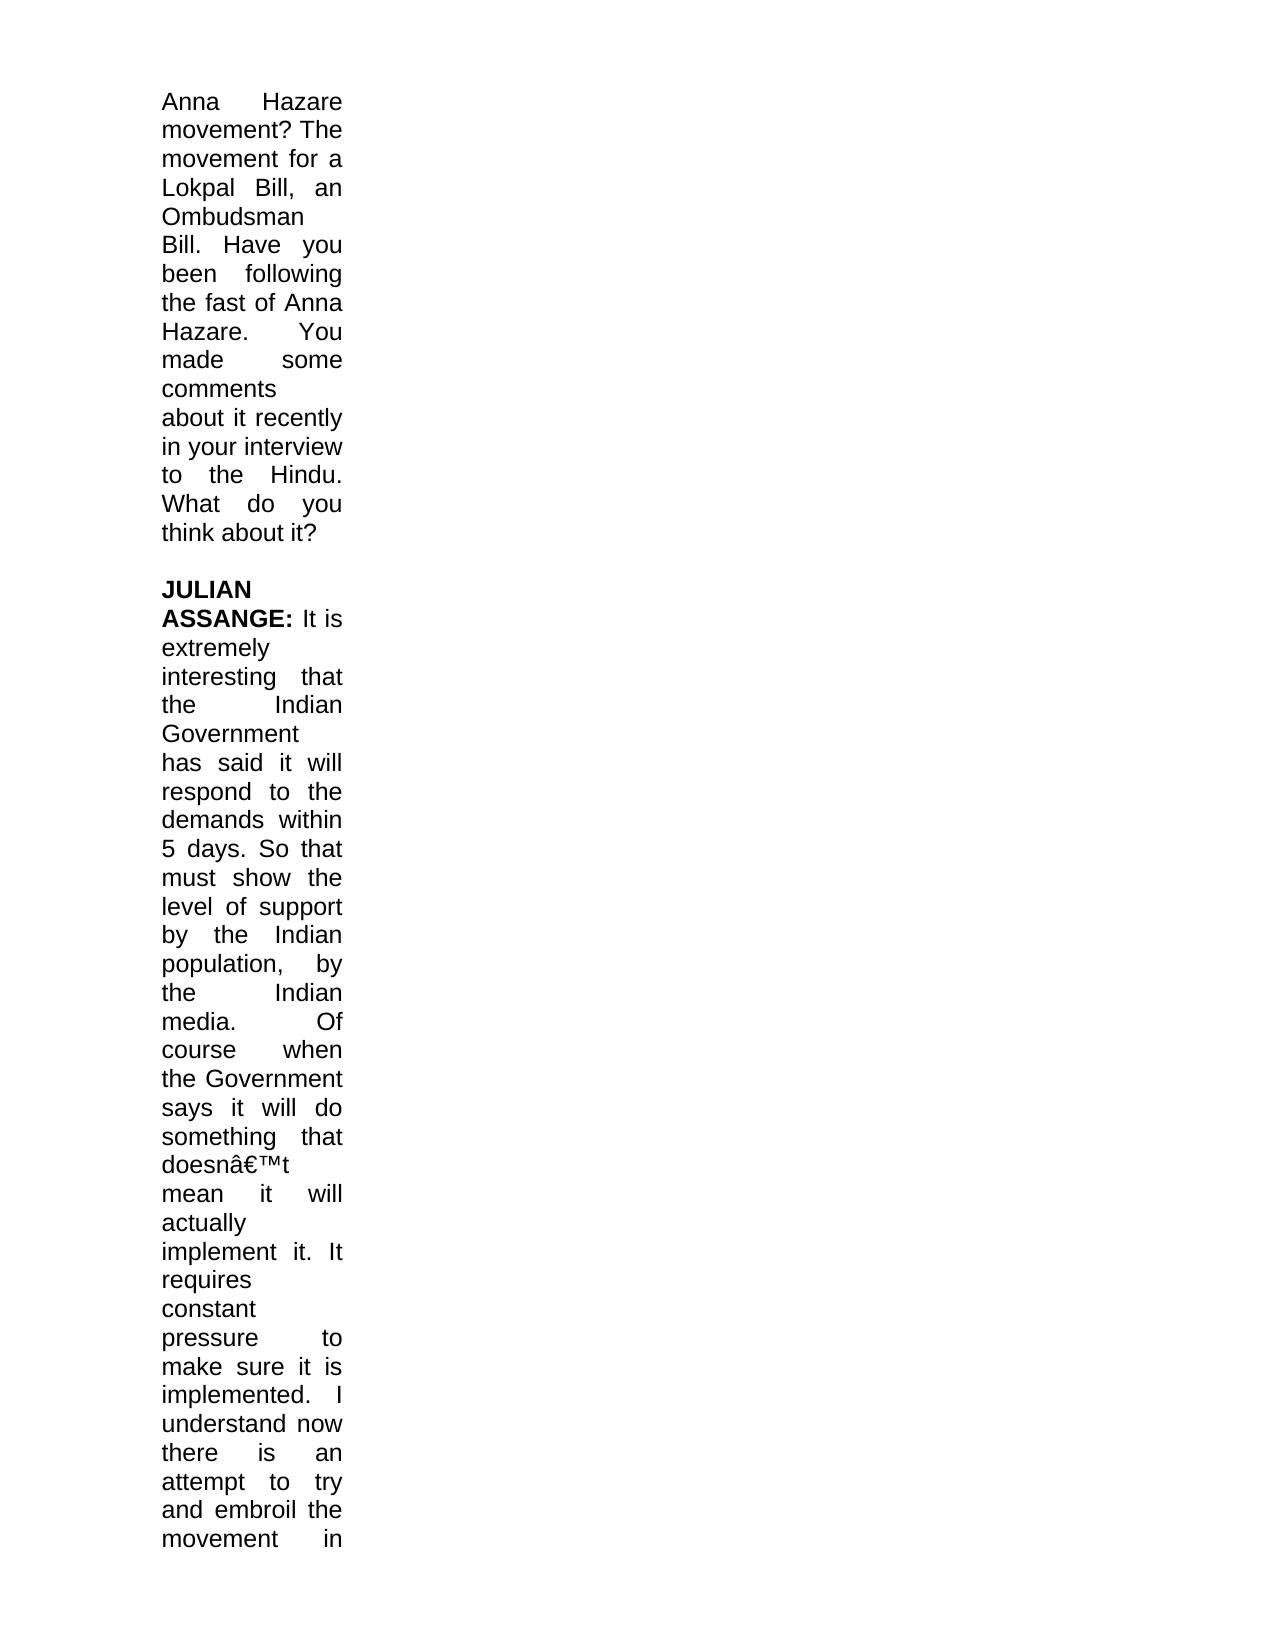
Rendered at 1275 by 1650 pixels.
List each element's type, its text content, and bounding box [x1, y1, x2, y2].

table_header [150, 75, 1125, 1564]
table_cell Anna Hazare movement? The movement for a Lokpal Bill, an Ombudsman Bill. Have you been following the fast of Anna Hazare. You made some comments about it recently in your interview to the Hindu. What do you think about it? JULIAN ASSANGE: It is extremely interesting that the Indian Government has said it will respond to the demands within 5 days. So that must show the level of support by the Indian population, by the Indian media. Of course when the Government says it will do something that doesnâ€™t mean it will actually implement it. It requires constant pressure to make sure it is implemented. I understand now there is an attempt to try and embroil the movement in [156, 81, 348, 1558]
